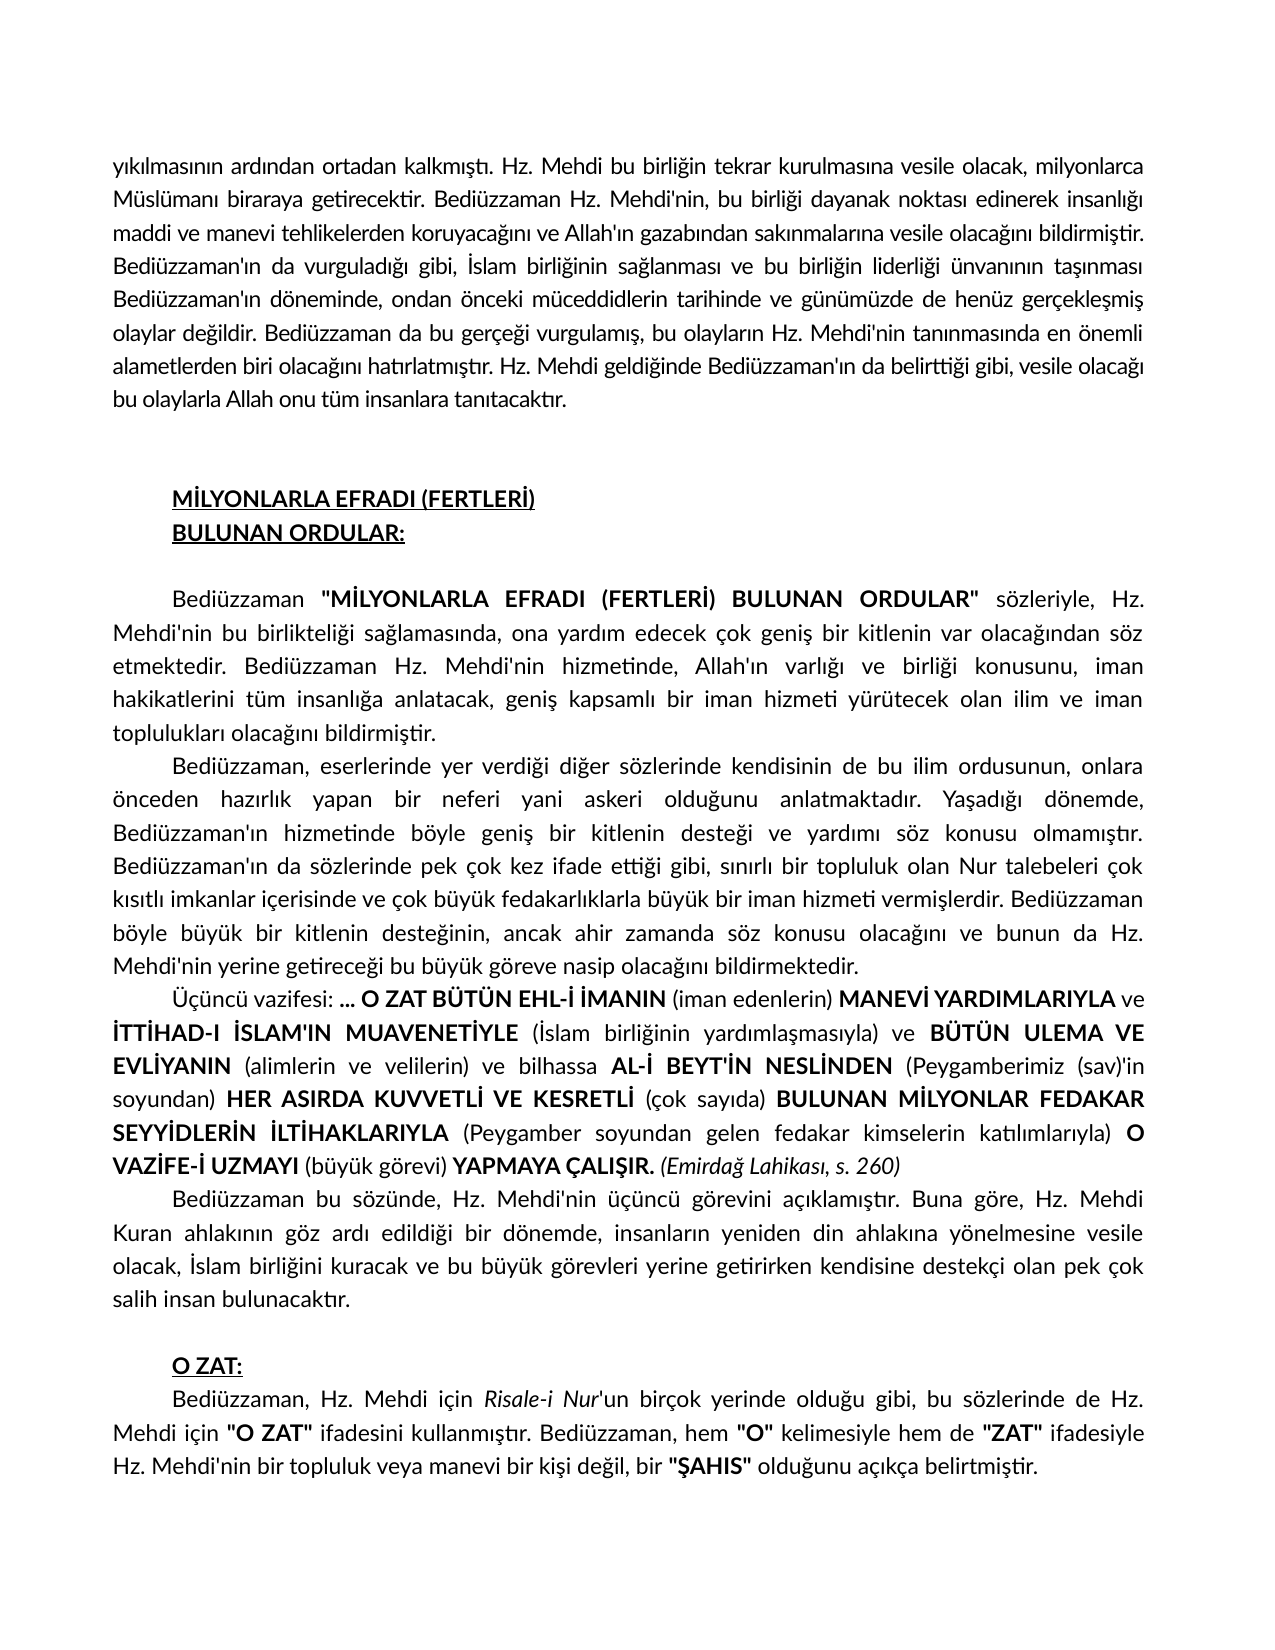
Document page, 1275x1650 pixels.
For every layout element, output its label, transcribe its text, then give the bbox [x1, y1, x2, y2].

text MİLYONLARLA EFRADI (FERTLERİ) [112, 481, 1145, 514]
text Bediüzzaman bu sözünde, Hz. Mehdi'nin üçüncü görevini açıklamıştır. Buna göre, Hz. Mehdi Kuran ahlakının göz ardı edildiği bir dönemde, insanların yeniden din ahlakına yönelmesine vesile olacak, İslam birliğini kuracak ve bu büyük görevleri yerine getirirken kendisine destekçi olan pek çok salih insan bulunacaktır. [112, 1181, 1145, 1314]
text Bediüzzaman, Hz. Mehdi için Risale-i Nur'un birçok yerinde olduğu gibi, bu sözlerinde de Hz. Mehdi için "O ZAT" ifadesini kullanmıştır. Bediüzzaman, hem "O" kelimesiyle hem de "ZAT" ifadesiyle Hz. Mehdi'nin bir topluluk veya manevi bir kişi değil, bir "ŞAHIS" olduğunu açıkça belirtmiştir. [112, 1381, 1145, 1481]
text Üçüncü vazifesi: ... O ZAT BÜTÜN EHL-İ İMANIN (iman edenlerin) MANEVİ YARDIMLARIYLA ve İTTİHAD-I İSLAM'IN MUAVENETİYLE (İslam birliğinin yardımlaşmasıyla) ve BÜTÜN ULEMA VE EVLİYANIN (alimlerin ve velilerin) ve bilhassa AL-İ BEYT'İN NESLİNDEN (Peygamberimiz (sav)'in soyundan) HER ASIRDA KUVVETLİ VE KESRETLİ (çok sayıda) BULUNAN MİLYONLAR FEDAKAR SEYYİDLERİN İLTİHAKLARIYLA (Peygamber soyundan gelen fedakar kimselerin katılımlarıyla) O VAZİFE-İ UZMAYI (büyük görevi) YAPMAYA ÇALIŞIR. (Emirdağ Lahikası, s. 260) [112, 981, 1145, 1181]
text O ZAT: [112, 1348, 1145, 1381]
text Bediüzzaman "MİLYONLARLA EFRADI (FERTLERİ) BULUNAN ORDULAR" sözleriyle, Hz. Mehdi'nin bu birlikteliği sağlamasında, ona yardım edecek çok geniş bir kitlenin var olacağından söz etmektedir. Bediüzzaman Hz. Mehdi'nin hizmetinde, Allah'ın varlığı ve birliği konusunu, iman hakikatlerini tüm insanlığa anlatacak, geniş kapsamlı bir iman hizmeti yürütecek olan ilim ve iman toplulukları olacağını bildirmiştir. [112, 581, 1145, 748]
text yıkılmasının ardından ortadan kalkmıştı. Hz. Mehdi bu birliğin tekrar kurulmasına vesile olacak, milyonlarca Müslümanı biraraya getirecektir. Bediüzzaman Hz. Mehdi'nin, bu birliği dayanak noktası edinerek insanlığı maddi ve manevi tehlikelerden koruyacağını ve Allah'ın gazabından sakınmalarına vesile olacağını bildirmiştir. Bediüzzaman'ın da vurguladığı gibi, İslam birliğinin sağlanması ve bu birliğin liderliği ünvanının taşınması Bediüzzaman'ın döneminde, ondan önceki müceddidlerin tarihinde ve günümüzde de henüz gerçekleşmiş olaylar değildir. Bediüzzaman da bu gerçeği vurgulamış, bu olayların Hz. Mehdi'nin tanınmasında en önemli alametlerden biri olacağını hatırlatmıştır. Hz. Mehdi geldiğinde Bediüzzaman'ın da belirttiği gibi, vesile olacağı bu olaylarla Allah onu tüm insanlara tanıtacaktır. [112, 148, 1145, 414]
text BULUNAN ORDULAR: [112, 514, 1145, 548]
text Bediüzzaman, eserlerinde yer verdiği diğer sözlerinde kendisinin de bu ilim ordusunun, onlara önceden hazırlık yapan bir neferi yani askeri olduğunu anlatmaktadır. Yaşadığı dönemde, Bediüzzaman'ın hizmetinde böyle geniş bir kitlenin desteği ve yardımı söz konusu olmamıştır. Bediüzzaman'ın da sözlerinde pek çok kez ifade ettiği gibi, sınırlı bir topluluk olan Nur talebeleri çok kısıtlı imkanlar içerisinde ve çok büyük fedakarlıklarla büyük bir iman hizmeti vermişlerdir. Bediüzzaman böyle büyük bir kitlenin desteğinin, ancak ahir zamanda söz konusu olacağını ve bunun da Hz. Mehdi'nin yerine getireceği bu büyük göreve nasip olacağını bildirmektedir. [112, 748, 1145, 981]
